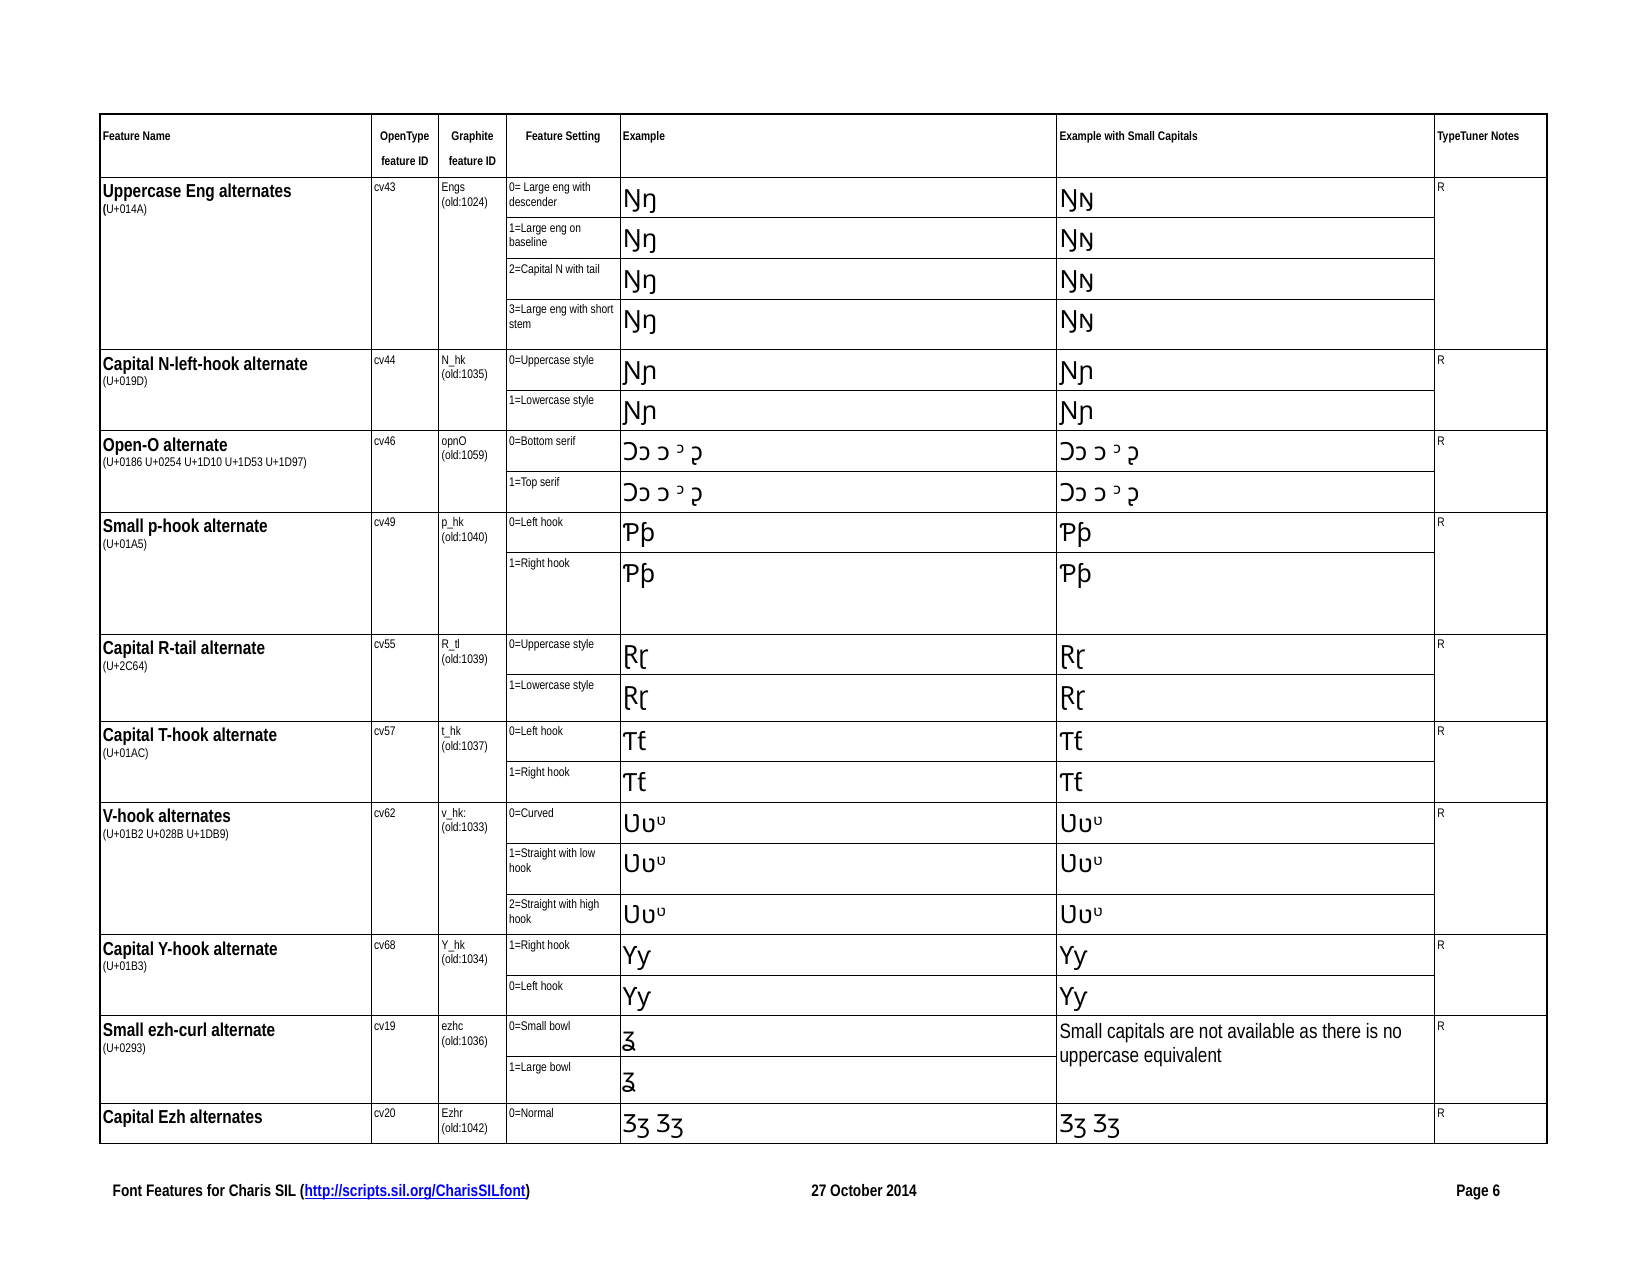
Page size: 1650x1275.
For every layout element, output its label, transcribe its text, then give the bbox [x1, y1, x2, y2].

table_cell Ʋʋᶹ [1057, 895, 1434, 934]
table_cell Ɔɔ ᴐ ᵓ ᶗ [621, 431, 1056, 471]
table_cell Ɲɲ [1057, 391, 1434, 430]
table_cell Ŋŋ [621, 259, 1056, 298]
table_cell cv19 [372, 1016, 438, 1102]
table_cell R [1435, 1016, 1546, 1102]
table_cell Ƥƥ [621, 553, 1056, 633]
table_cell 0=Left hook [507, 722, 620, 761]
table_cell Ƭƭ [621, 762, 1056, 802]
table_cell Ɲɲ [621, 391, 1056, 430]
table_header Example [621, 115, 1056, 177]
table_cell 2=Straight with high hook [507, 895, 620, 934]
table_cell 1=Right hook [507, 935, 620, 975]
table_cell Ɽɽ [621, 675, 1056, 721]
table_cell ʓ [621, 1057, 1056, 1102]
table_cell Ƴƴ [1057, 976, 1434, 1015]
table_cell Ʒʒ Ӡӡ [1057, 1104, 1434, 1143]
table_cell Y_hk (old:1034) [439, 935, 506, 1015]
table_cell cv46 [372, 431, 438, 511]
table_cell R [1435, 431, 1546, 511]
table_cell 0=Uppercase style [507, 635, 620, 674]
table_cell Ƴƴ [621, 976, 1056, 1015]
table_header Feature Setting [507, 115, 620, 177]
table_cell R [1435, 513, 1546, 633]
table_cell ʓ [621, 1016, 1056, 1056]
table_cell Capital Ezh alternates [101, 1104, 371, 1143]
table_cell cv68 [372, 935, 438, 1015]
table_header Feature Name [101, 115, 371, 177]
table_cell Ŋŋ [621, 178, 1056, 217]
table_cell Capital Y-hook alternate (U+01B3) [101, 935, 371, 1015]
table_cell Small capitals are not available as there is no uppercase equivalent [1057, 1016, 1434, 1102]
table_cell opnO (old:1059) [439, 431, 506, 511]
table_cell t_hk (old:1037) [439, 722, 506, 802]
table_cell Capital T-hook alternate (U+01AC) [101, 722, 371, 802]
table_cell Ƭƭ [1057, 762, 1434, 802]
table_cell cv57 [372, 722, 438, 802]
table_cell Ɽɽ [621, 635, 1056, 674]
table_cell R [1435, 635, 1546, 721]
table_cell v_hk: (old:1033) [439, 803, 506, 934]
table_cell Ʋʋᶹ [1057, 803, 1434, 842]
table_cell cv55 [372, 635, 438, 721]
table_cell Ɽɽ [1057, 635, 1434, 674]
table_cell Engs (old:1024) [439, 178, 506, 349]
table_header TypeTuner Notes [1435, 115, 1546, 177]
table_cell ezhc (old:1036) [439, 1016, 506, 1102]
table_cell cv20 [372, 1104, 438, 1143]
table_cell cv49 [372, 513, 438, 633]
table_cell Ɲɲ [1057, 350, 1434, 389]
table_cell Capital R-tail alternate (U+2C64) [101, 635, 371, 721]
table_cell Ʒʒ Ӡӡ [621, 1104, 1056, 1143]
table_cell R [1435, 722, 1546, 802]
table_cell R [1435, 803, 1546, 934]
table_cell R [1435, 178, 1546, 349]
table_cell Ɲɲ [621, 350, 1056, 389]
table_cell N_hk (old:1035) [439, 350, 506, 430]
table_cell 1=Right hook [507, 762, 620, 802]
table_header Graphite feature ID [439, 115, 506, 177]
table_header OpenType feature ID [372, 115, 438, 177]
table_cell Ƴƴ [1057, 935, 1434, 975]
table_cell 0=Curved [507, 803, 620, 842]
table_cell Ƥƥ [621, 513, 1056, 552]
table_cell Capital N-left-hook alternate (U+019D) [101, 350, 371, 430]
table_cell Ŋŋ [1057, 300, 1434, 349]
table_cell Ɽɽ [1057, 675, 1434, 721]
table_cell 0=Bottom serif [507, 431, 620, 471]
table_cell Ƥƥ [1057, 513, 1434, 552]
table_cell 1=Large eng on baseline [507, 218, 620, 258]
table_cell Small p-hook alternate (U+01A5) [101, 513, 371, 633]
table_cell 1=Lowercase style [507, 391, 620, 430]
table_cell 0=Left hook [507, 976, 620, 1015]
table_cell R [1435, 350, 1546, 430]
table_cell 0=Normal [507, 1104, 620, 1143]
table_cell 0=Small bowl [507, 1016, 620, 1056]
table_cell p_hk (old:1040) [439, 513, 506, 633]
table_cell Ƭƭ [1057, 722, 1434, 761]
table_cell cv44 [372, 350, 438, 430]
table_cell 2=Capital N with tail [507, 259, 620, 298]
table_cell Open-O alternate (U+0186 U+0254 U+1D10 U+1D53 U+1D97) [101, 431, 371, 511]
table_cell 3=Large eng with short stem [507, 300, 620, 349]
table_cell R_tl (old:1039) [439, 635, 506, 721]
table_cell Ʋʋᶹ [621, 844, 1056, 893]
table_cell R [1435, 935, 1546, 1015]
table_cell 1=Right hook [507, 553, 620, 633]
table_cell R [1435, 1104, 1546, 1143]
table_cell Ŋŋ [1057, 259, 1434, 298]
table_cell Ƥƥ [1057, 553, 1434, 633]
table_cell cv43 [372, 178, 438, 349]
table_cell Ƭƭ [621, 722, 1056, 761]
table_cell Ʋʋᶹ [621, 803, 1056, 842]
table_cell Small ezh-curl alternate (U+0293) [101, 1016, 371, 1102]
table_cell 1=Straight with low hook [507, 844, 620, 893]
table_cell 0=Left hook [507, 513, 620, 552]
table_cell V-hook alternates (U+01B2 U+028B U+1DB9) [101, 803, 371, 934]
table_cell 1=Large bowl [507, 1057, 620, 1102]
table_cell Ŋŋ [1057, 178, 1434, 217]
table_cell Ŋŋ [621, 218, 1056, 258]
table_cell Ɔɔ ᴐ ᵓ ᶗ [1057, 472, 1434, 511]
table_cell Ʋʋᶹ [1057, 844, 1434, 893]
table_cell Ɔɔ ᴐ ᵓ ᶗ [621, 472, 1056, 511]
table_cell Ŋŋ [1057, 218, 1434, 258]
table_cell Ɔɔ ᴐ ᵓ ᶗ [1057, 431, 1434, 471]
table_cell Ʋʋᶹ [621, 895, 1056, 934]
table_cell 0=Uppercase style [507, 350, 620, 389]
table_cell 1=Lowercase style [507, 675, 620, 721]
table_header Example with Small Capitals [1057, 115, 1434, 177]
table_cell 1=Top serif [507, 472, 620, 511]
table_cell cv62 [372, 803, 438, 934]
table_cell Ƴƴ [621, 935, 1056, 975]
table_cell Ŋŋ [621, 300, 1056, 349]
table_cell Uppercase Eng alternates (U+014A) [101, 178, 371, 349]
table_cell 0= Large eng with descender [507, 178, 620, 217]
table_cell Ezhr (old:1042) [439, 1104, 506, 1143]
